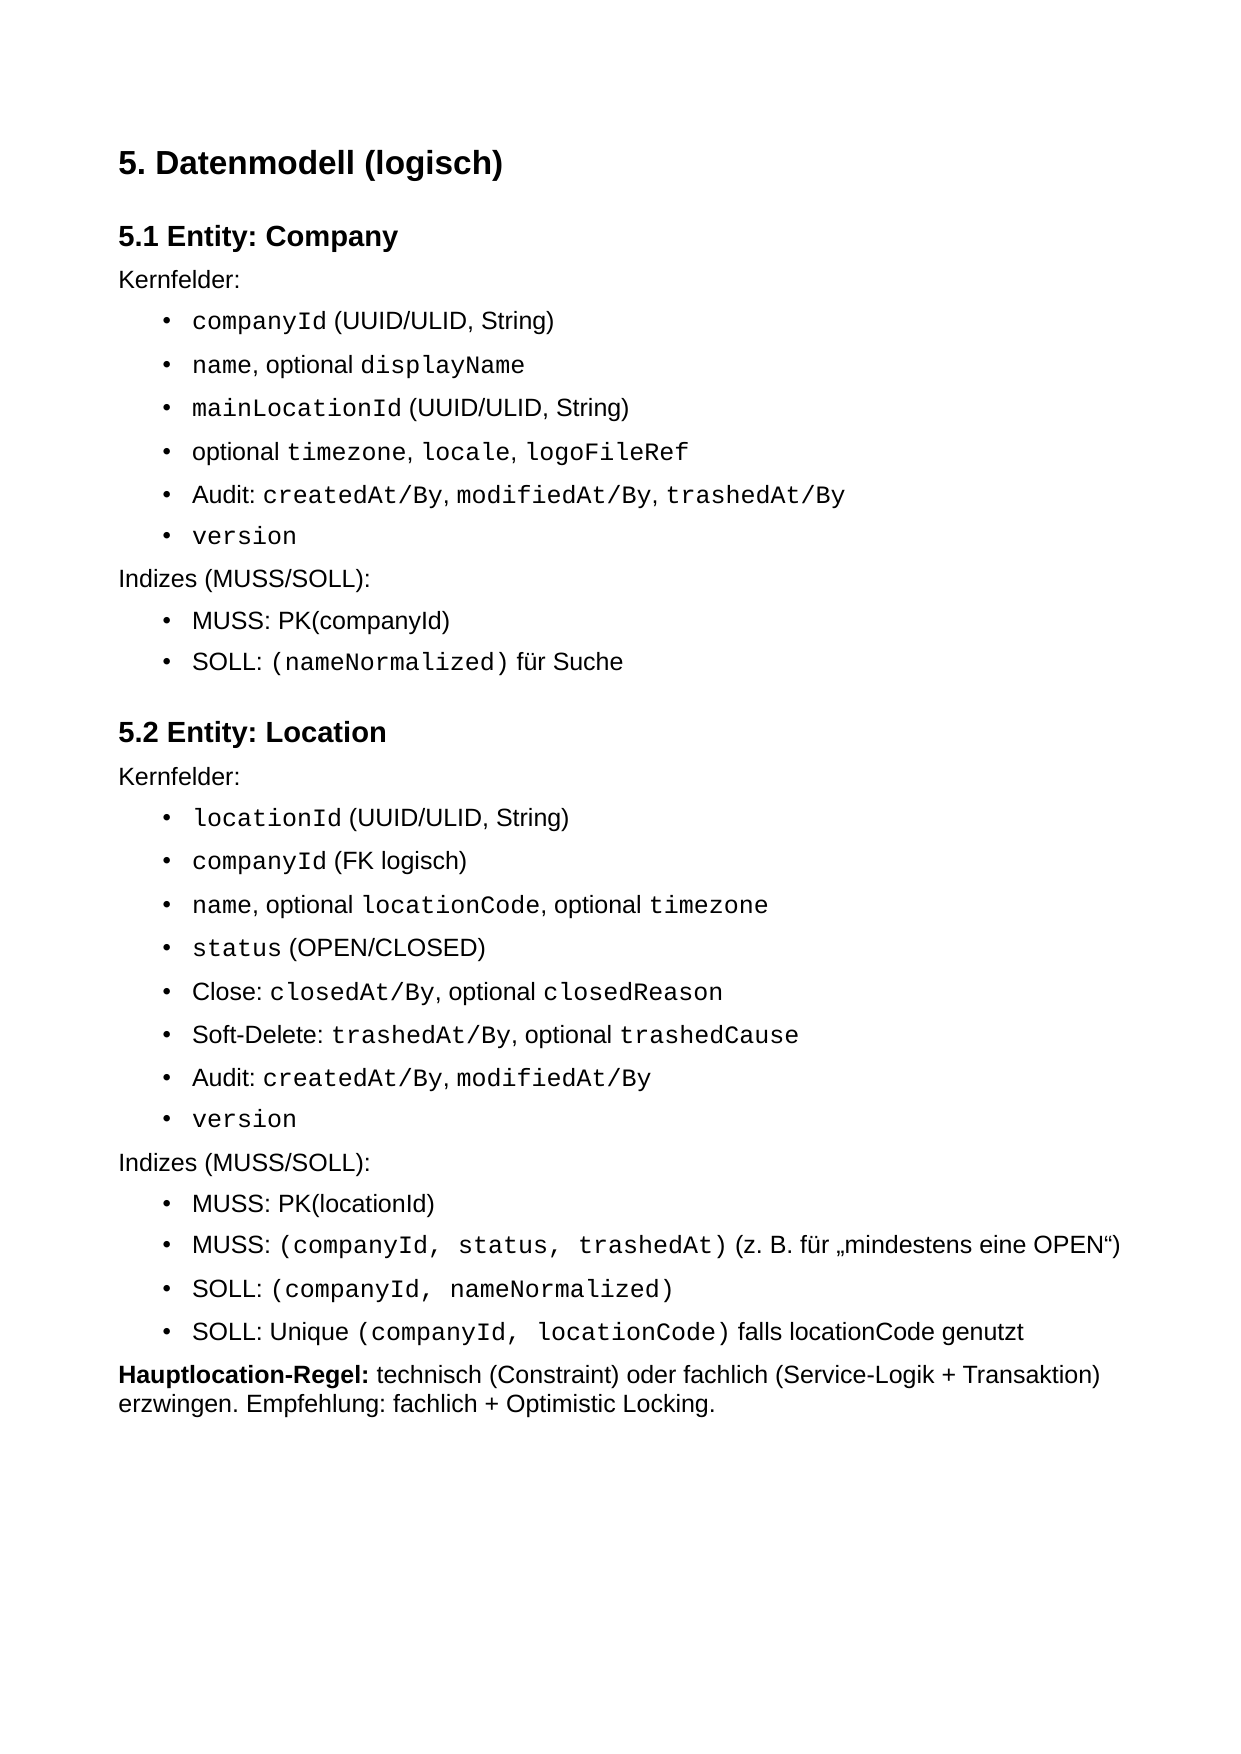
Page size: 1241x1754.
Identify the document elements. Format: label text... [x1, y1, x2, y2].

list version [162, 1107, 1122, 1135]
list version [162, 523, 1122, 552]
text Hauptlocation-Regel: technisch (Constraint) oder fachlich (Service-Logik + Transaktion) erzwingen. Empfehlung: fachlich + Optimistic Locking. [118, 1361, 1122, 1418]
list Soft-Delete: trashedAt/By, optional trashedCause [162, 1020, 1122, 1051]
list SOLL: Unique (companyId, locationCode) falls locationCode genutzt [162, 1317, 1122, 1348]
subtitle 5. Datenmodell (logisch) [118, 143, 1122, 182]
text Indizes (MUSS/SOLL): [118, 564, 1122, 593]
list companyId (UUID/ULID, String) [162, 306, 1122, 337]
list name, optional displayName [162, 350, 1122, 381]
list Audit: createdAt/By, modifiedAt/By, trashedAt/By [162, 480, 1122, 511]
list Audit: createdAt/By, modifiedAt/By [162, 1063, 1122, 1094]
list SOLL: (nameNormalized) für Suche [162, 647, 1122, 678]
subtitle 5.1 Entity: Company [118, 219, 1122, 253]
list companyId (FK logisch) [162, 846, 1122, 877]
list status (OPEN/CLOSED) [162, 933, 1122, 964]
list Close: closedAt/By, optional closedReason [162, 976, 1122, 1007]
subtitle 5.2 Entity: Location [118, 715, 1122, 749]
list MUSS: PK(companyId) [162, 606, 1122, 634]
list SOLL: (companyId, nameNormalized) [162, 1274, 1122, 1304]
list MUSS: PK(locationId) [162, 1189, 1122, 1218]
text Indizes (MUSS/SOLL): [118, 1148, 1122, 1176]
list MUSS: (companyId, status, trashedAt) (z. B. für „mindestens eine OPEN“) [162, 1230, 1122, 1261]
text Kernfelder: [118, 761, 1122, 790]
list optional timezone, locale, logoFileRef [162, 437, 1122, 468]
list mainLocationId (UUID/ULID, String) [162, 393, 1122, 424]
list name, optional locationCode, optional timezone [162, 889, 1122, 921]
text Kernfelder: [118, 265, 1122, 294]
list locationId (UUID/ULID, String) [162, 803, 1122, 834]
